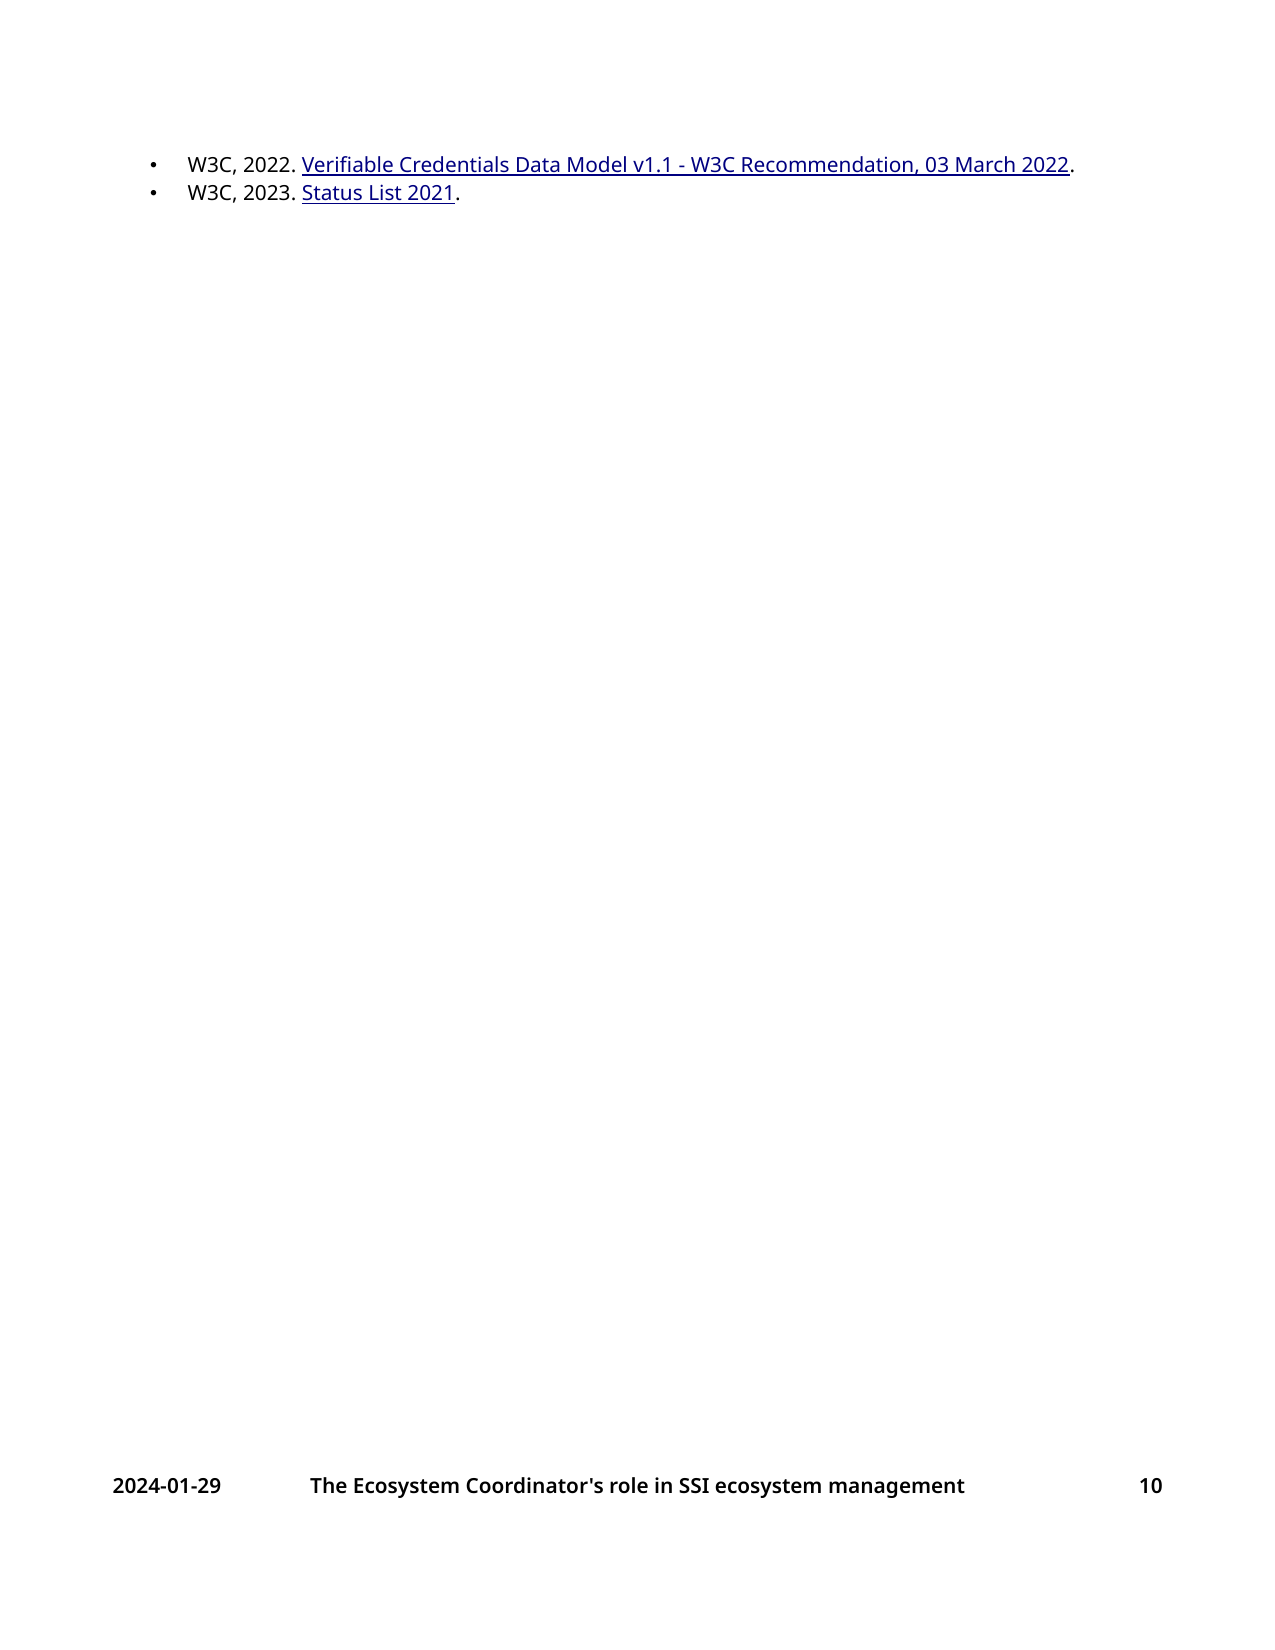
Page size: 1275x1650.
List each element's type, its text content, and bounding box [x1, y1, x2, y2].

list W3C, 2022. Verifiable Credentials Data Model v1.1 - W3C Recommendation, 03 March 2022. [150, 150, 1162, 178]
list W3C, 2023. Status List 2021. [150, 178, 1162, 207]
